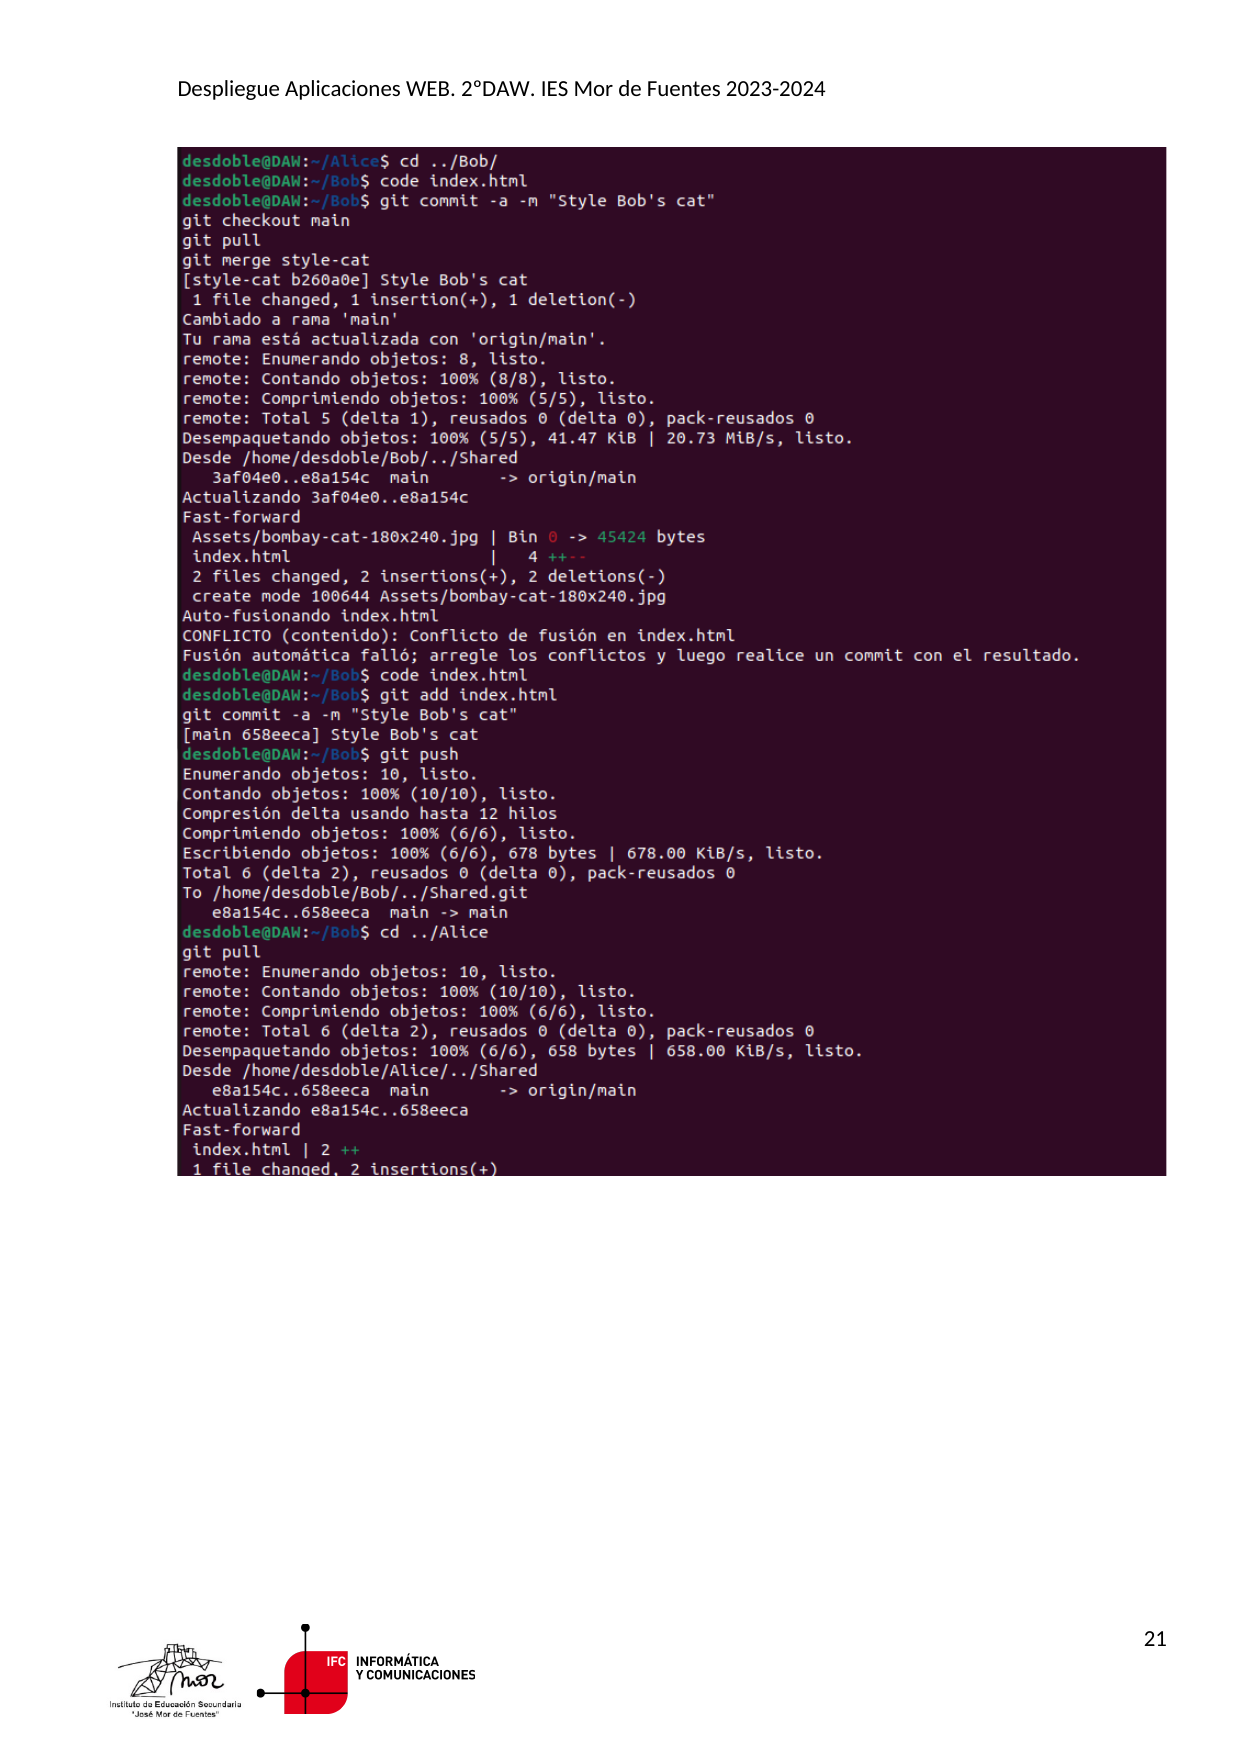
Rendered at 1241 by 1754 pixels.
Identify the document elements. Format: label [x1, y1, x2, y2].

picture [177, 147, 1167, 1176]
picture [256, 1624, 475, 1714]
picture [100, 1631, 249, 1736]
